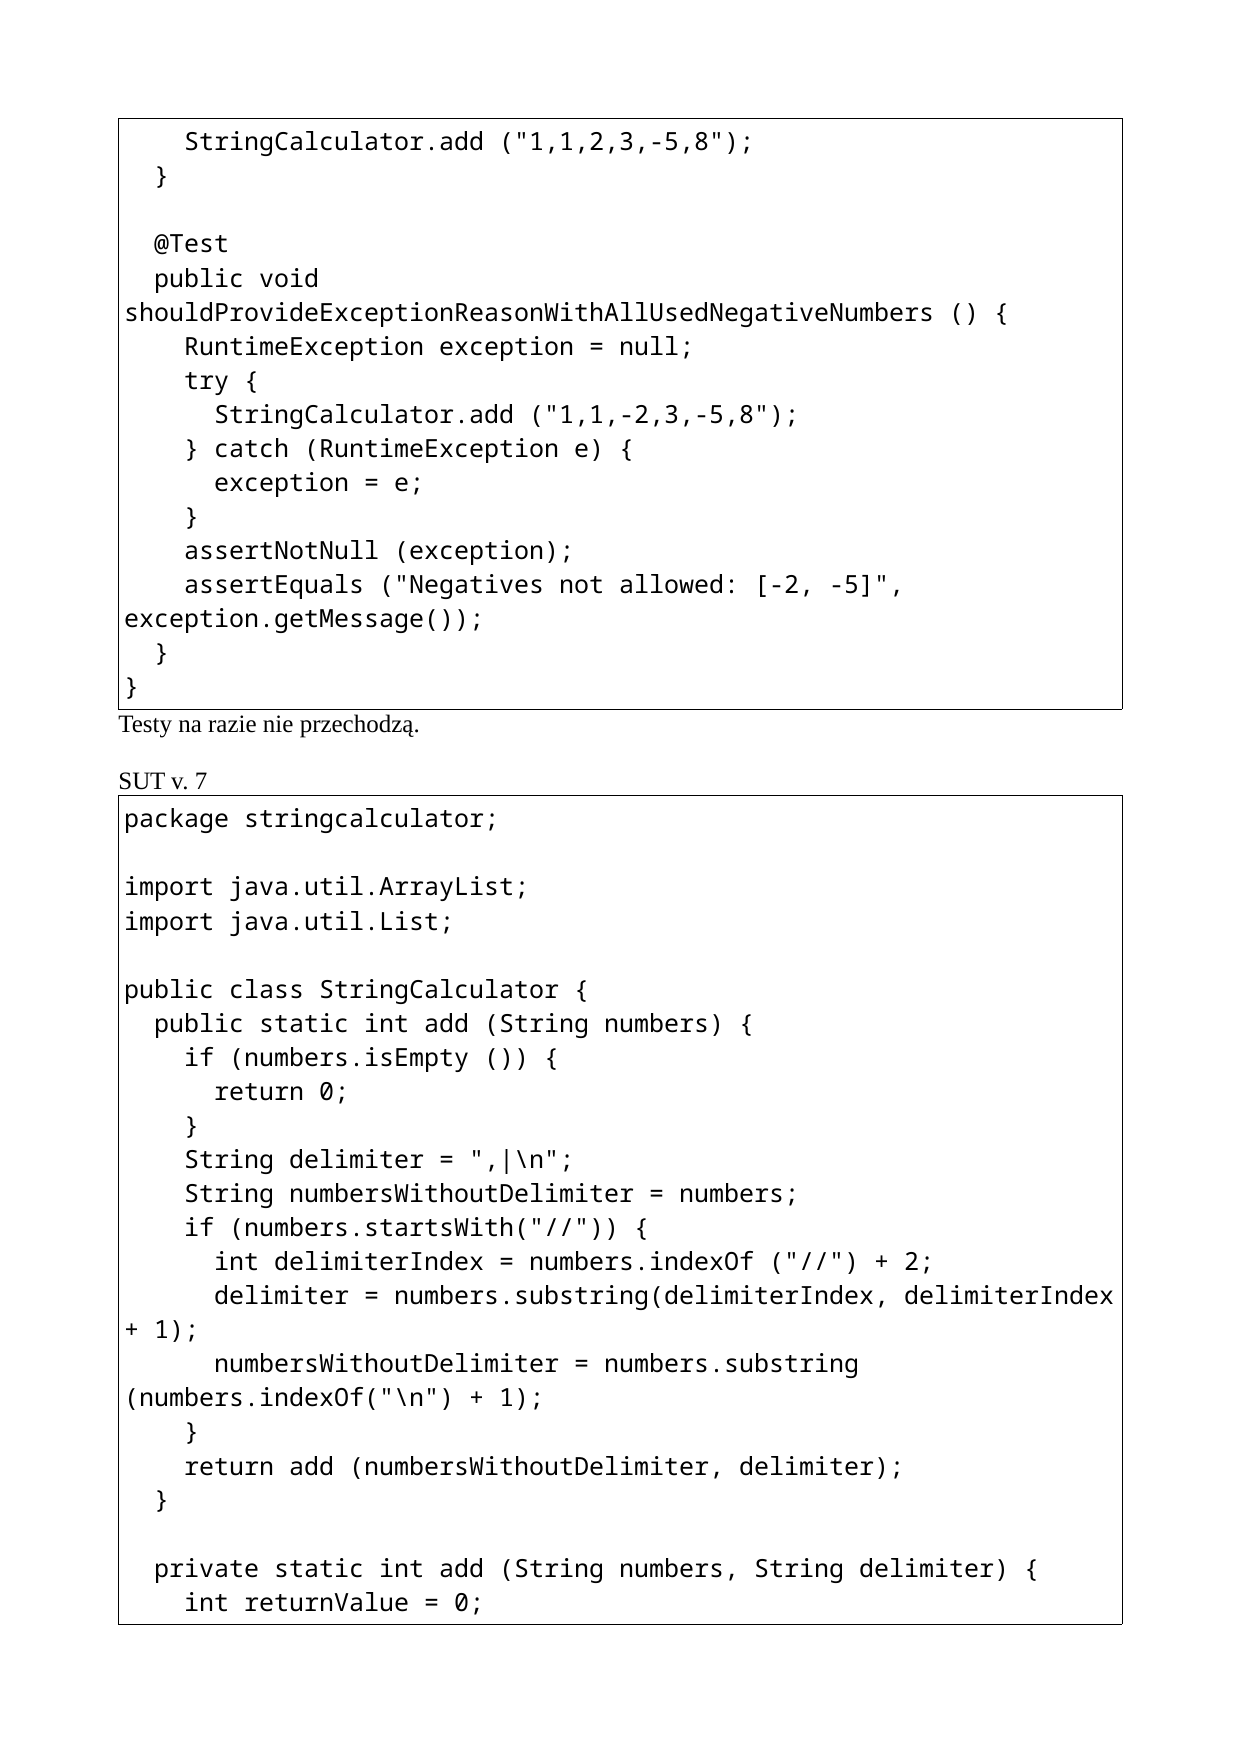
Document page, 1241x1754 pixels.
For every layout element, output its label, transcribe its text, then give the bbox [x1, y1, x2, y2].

text Testy na razie nie przechodzą. [118, 710, 1122, 738]
text SUT v. 7 [118, 766, 1122, 795]
table_header package stringcalculator; import java.util.ArrayList; import java.util.List; public class StringCalculator { public static int add (String numbers) { if (numbers.isEmpty ()) { return 0; } String delimiter = ",|\n"; String numbersWithoutDelimiter = numbers; if (numbers.startsWith("//")) { int delimiterIndex = numbers.indexOf ("//") + 2; delimiter = numbers.substring(delimiterIndex, delimiterIndex + 1); numbersWithoutDelimiter = numbers.substring (numbers.indexOf("\n") + 1); } return add (numbersWithoutDelimiter, delimiter); } private static int add (String numbers, String delimiter) { int returnValue = 0; [119, 796, 1122, 1624]
table_header StringCalculator.add ("1,1,2,3,-5,8"); } @Test public void shouldProvideExceptionReasonWithAllUsedNegativeNumbers () { RuntimeException exception = null; try { StringCalculator.add ("1,1,-2,3,-5,8"); } catch (RuntimeException e) { exception = e; } assertNotNull (exception); assertEquals ("Negatives not allowed: [-2, -5]", exception.getMessage()); } } [119, 119, 1122, 709]
